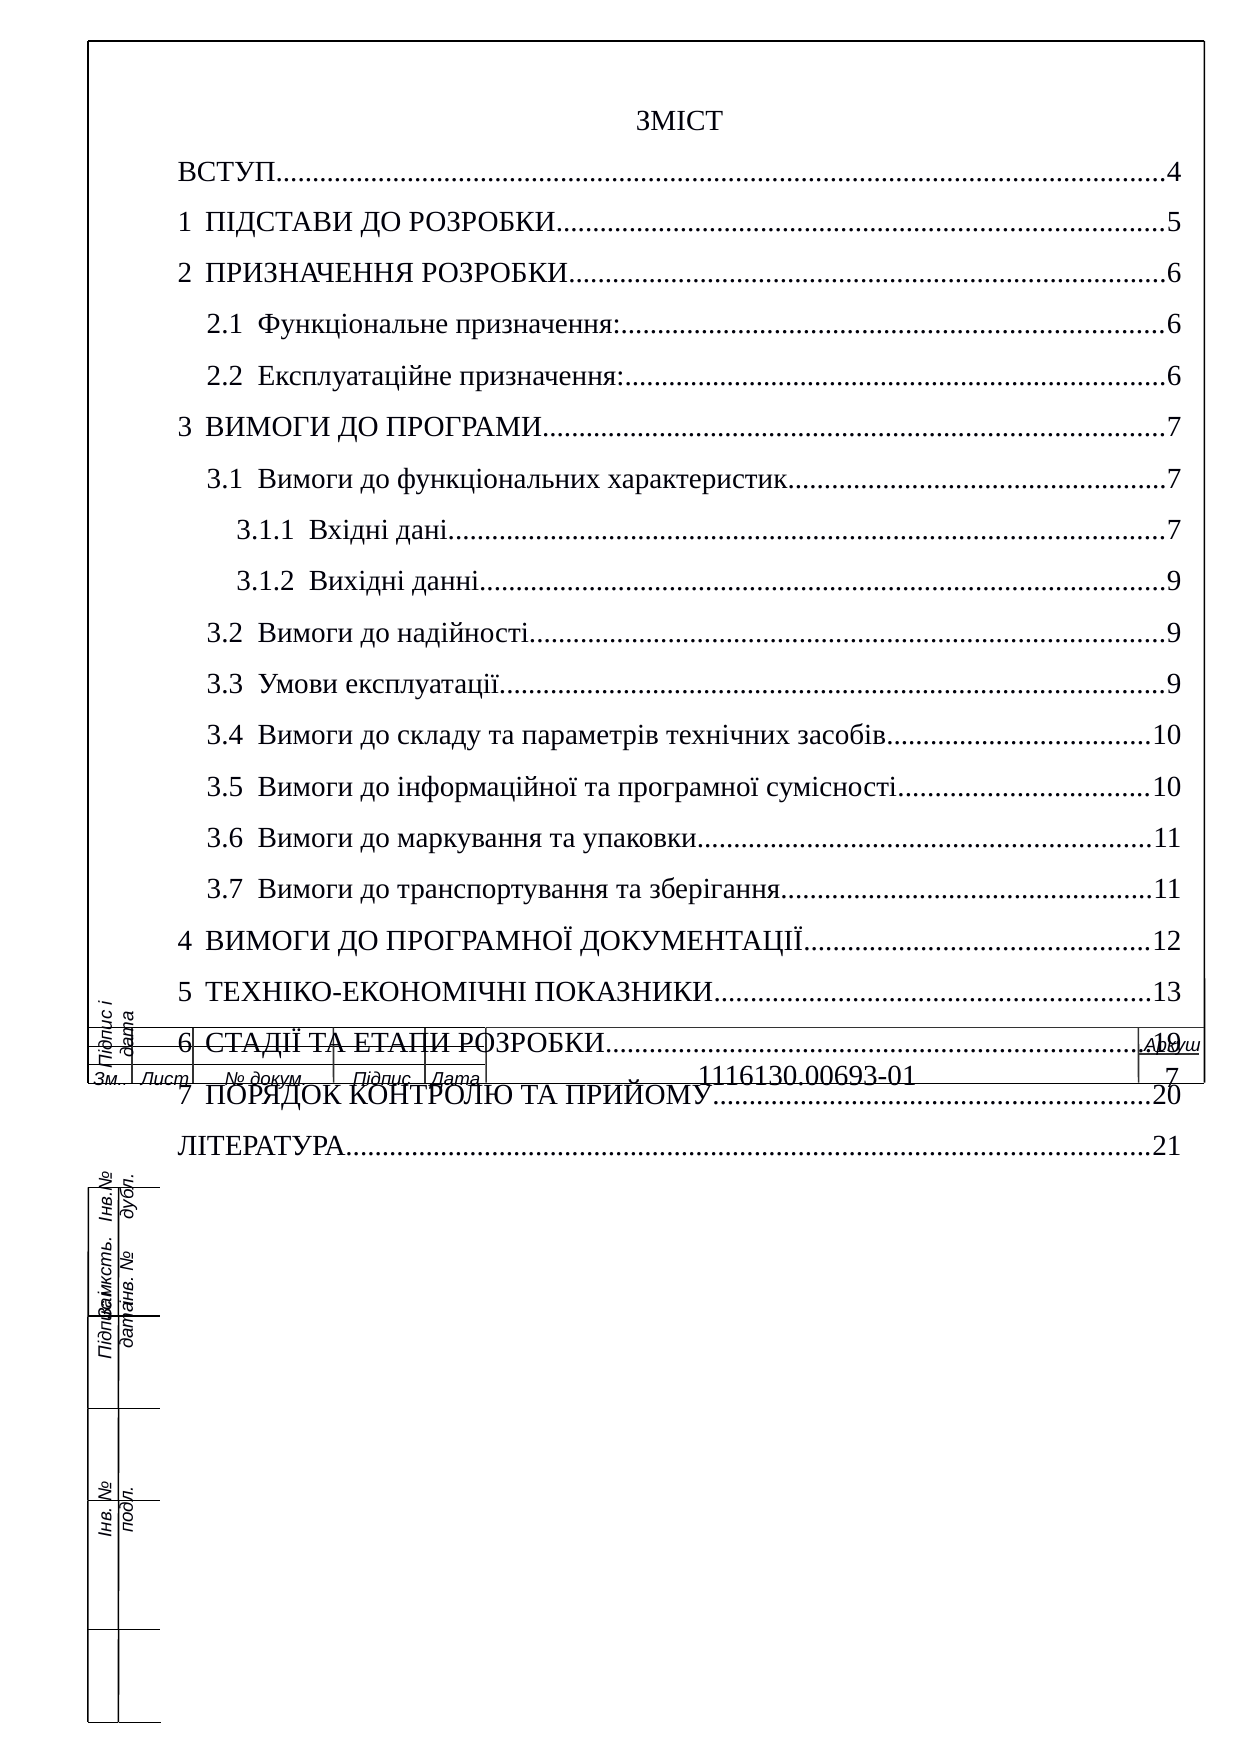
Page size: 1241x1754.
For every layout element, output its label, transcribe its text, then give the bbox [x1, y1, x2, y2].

text 2.1 Функціональне призначення: 6 [206, 307, 1181, 340]
text 2 ПРИЗНАЧЕННЯ РОЗРОБКИ 6 [177, 255, 1181, 289]
text 3.5 Вимоги до інформаційної та програмної сумісності 10 [206, 769, 1181, 802]
text 5 ТЕХНІКО-ЕКОНОМІЧНІ ПОКАЗНИКИ 13 [177, 974, 1181, 1008]
text 3.1.2 Вихідні данні 9 [236, 563, 1181, 597]
text 4 ВИМОГИ ДО ПРОГРАМНОЇ ДОКУМЕНТАЦІЇ 12 [177, 923, 1181, 956]
text ЗМІСТ [177, 103, 1181, 137]
text 3.6 Вимоги до маркування та упаковки 11 [206, 820, 1181, 854]
text 3.2 Вимоги до надійності 9 [206, 615, 1181, 648]
text ВСТУП 4 [177, 154, 1181, 187]
text 3.7 Вимоги до транспортування та зберігання 11 [206, 872, 1181, 905]
text 3.4 Вимоги до складу та параметрів технічних засобів 10 [206, 717, 1181, 751]
text 3.1.1 Вхідні дані 7 [236, 512, 1181, 546]
text 3.3 Умови експлуатації 9 [206, 666, 1181, 700]
text 7 ПОРЯДОК КОНТРОЛЮ ТА ПРИЙОМУ 20 [177, 1077, 1181, 1111]
text 1 ПІДСТАВИ ДО РОЗРОБКИ 5 [177, 204, 1181, 237]
text 6 СТАДІЇ ТА ЕТАПИ РОЗРОБКИ 19 [177, 1026, 1181, 1059]
text ЛІТЕРАТУРА 21 [177, 1128, 1181, 1162]
text 3.1 Вимоги до функціональних характеристик 7 [206, 461, 1181, 494]
text 2.2 Експлуатаційне призначення: 6 [206, 358, 1181, 392]
text 3 ВИМОГИ ДО ПРОГРАМИ 7 [177, 409, 1181, 443]
